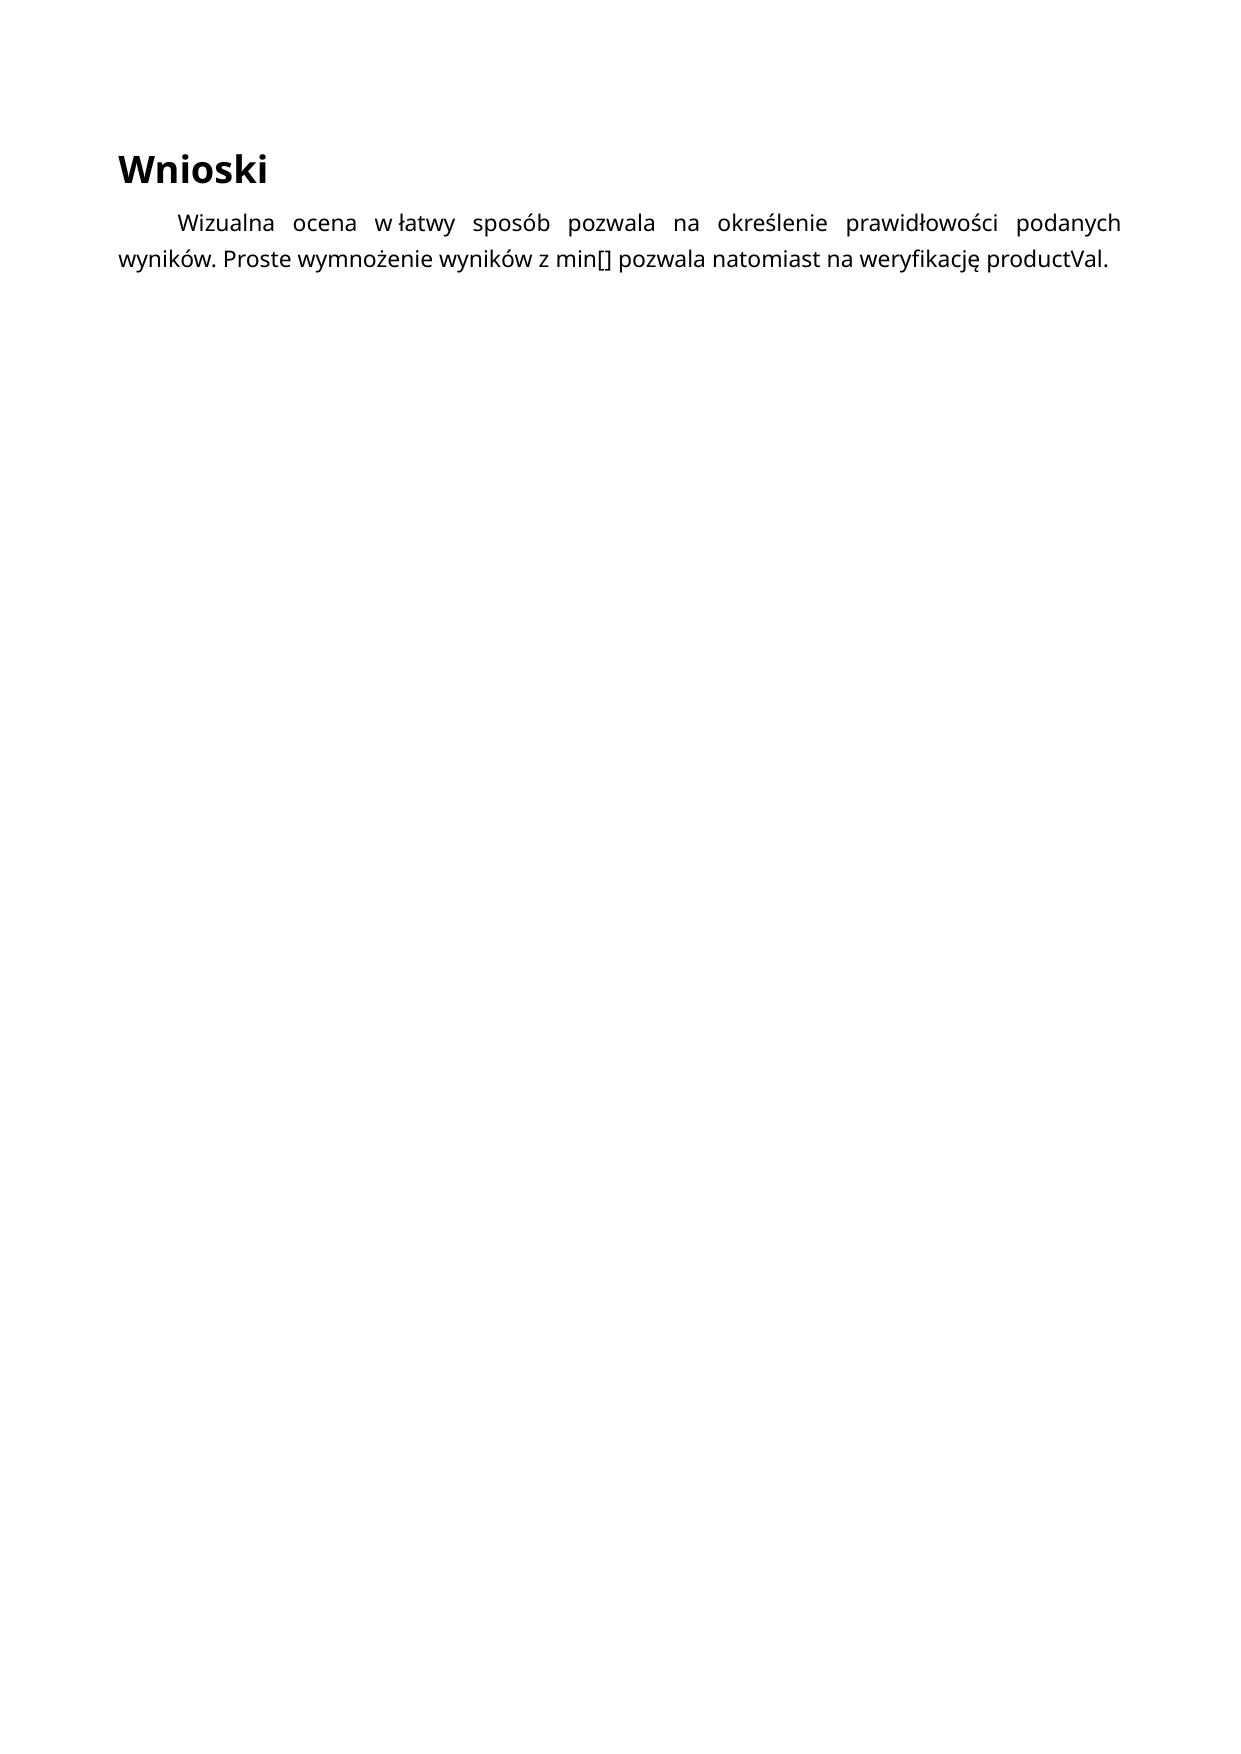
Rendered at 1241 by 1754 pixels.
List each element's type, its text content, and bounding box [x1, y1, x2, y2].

subtitle Wnioski [118, 143, 1122, 195]
text Wizualna ocena w łatwy sposób pozwala na określenie prawidłowości podanych wyników. Proste wymnożenie wyników z min[] pozwala natomiast na weryfikację productVal. [118, 207, 1122, 274]
